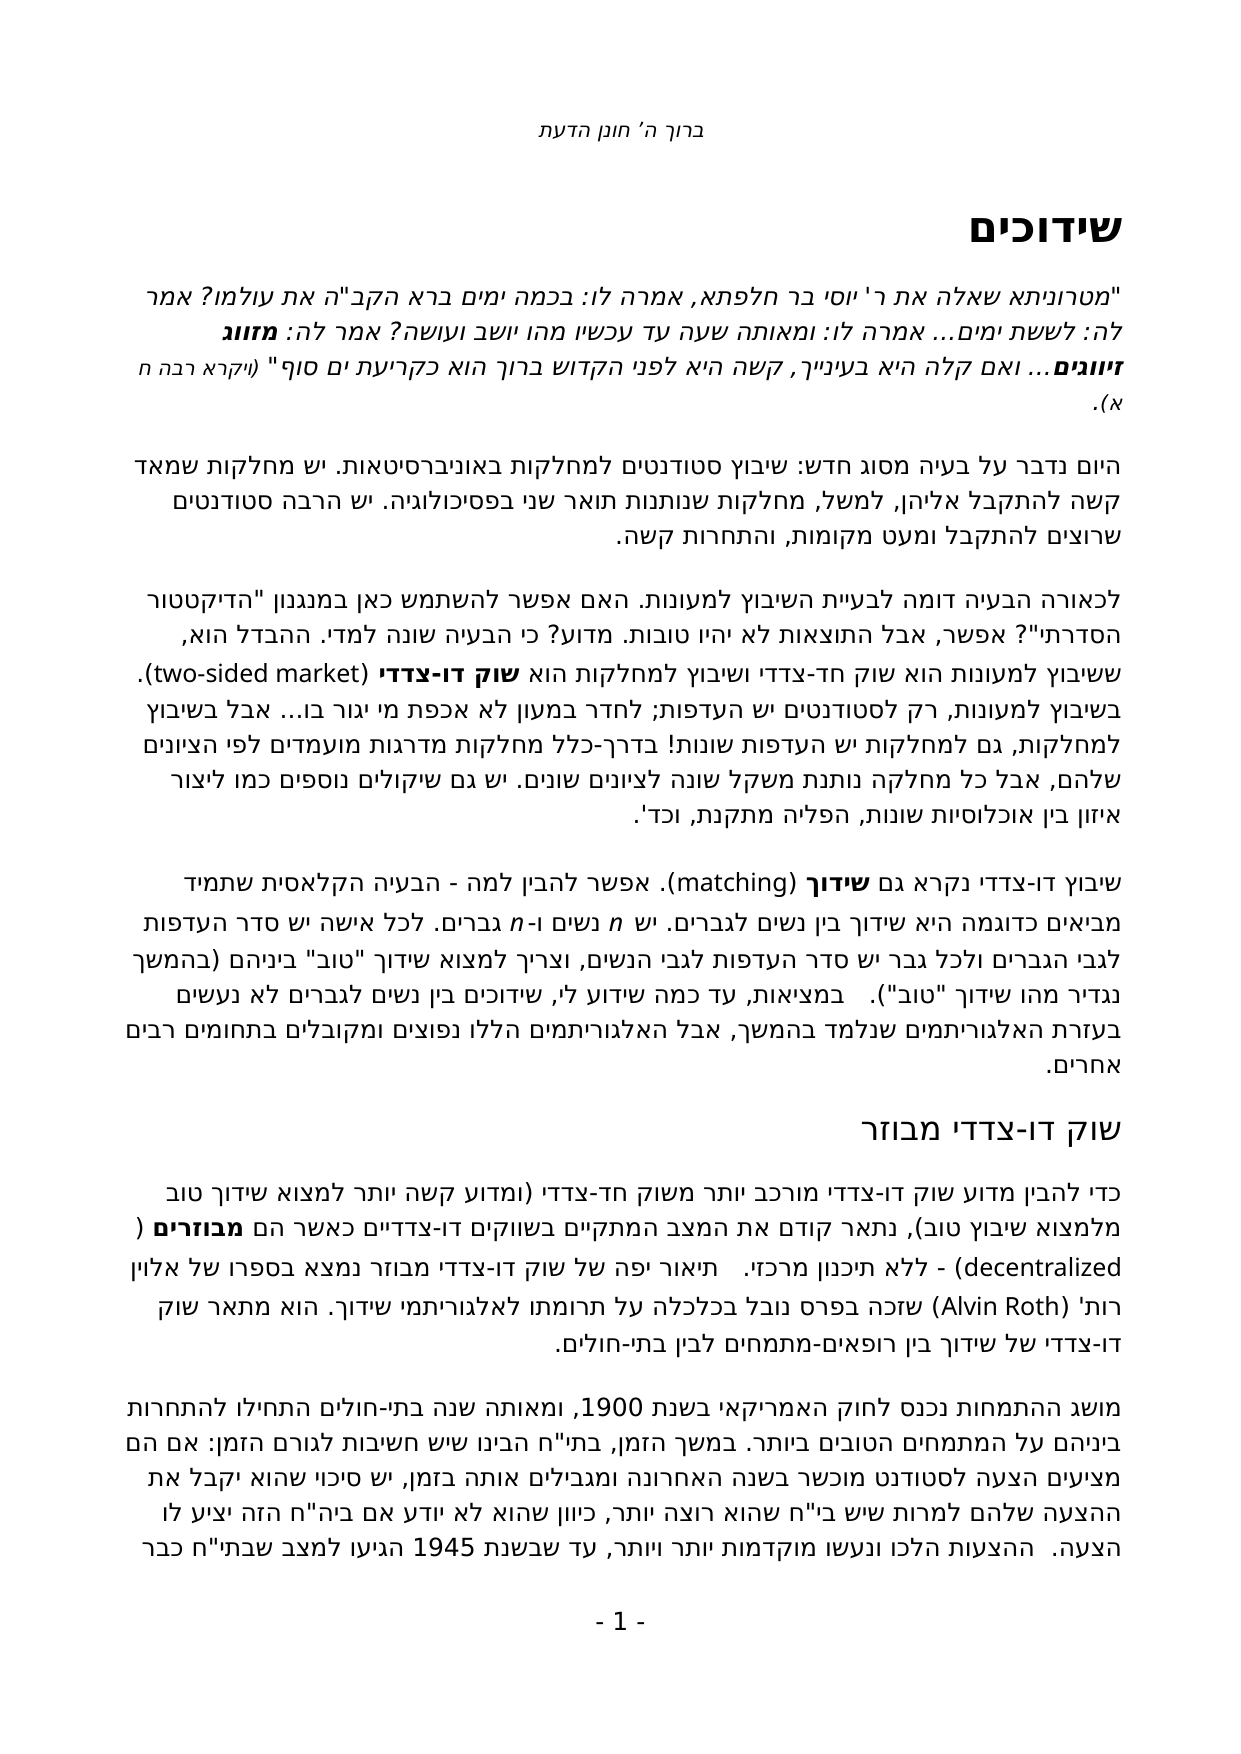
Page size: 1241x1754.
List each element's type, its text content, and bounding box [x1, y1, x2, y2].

text היום נדבר על בעיה מסוג חדש: שיבוץ סטודנטים למחלקות באוניברסיטאות. יש מחלקות שמאד קשה להתקבל אליהן, למשל, מחלקות שנותנות תואר שני בפסיכולוגיה. יש הרבה סטודנטים שרוצים להתקבל ומעט מקומות, והתחרות קשה. [118, 451, 1122, 550]
subtitle שוק דו-צדדי מבוזר [118, 1110, 1122, 1149]
text שיבוץ דו-צדדי נקרא גם שידוך (matching). אפשר להבין למה - הבעיה הקלאסית שתמיד מביאים כדוגמה היא שידוך בין נשים לגברים. יש n נשים ו-n גברים. לכל אישה יש סדר העדפות לגבי הגברים ולכל גבר יש סדר העדפות לגבי הנשים, וצריך למצוא שידוך "טוב" ביניהם (בהמשך נגדיר מהו שידוך "טוב"). במציאות, עד כמה שידוע לי, שידוכים בין נשים לגברים לא נעשים בעזרת האלגוריתמים שנלמד בהמשך, אבל האלגוריתמים הללו נפוצים ומקובלים בתחומים רבים אחרים. [118, 865, 1122, 1079]
subtitle שידוכים [118, 201, 1122, 252]
text מושג ההתמחות נכנס לחוק האמריקאי בשנת 1900, ומאותה שנה בתי-חולים התחילו להתחרות ביניהם על המתמחים הטובים ביותר. במשך הזמן, בתי"ח הבינו שיש חשיבות לגורם הזמן: אם הם מציעים הצעה לסטודנט מוכשר בשנה האחרונה ומגבילים אותה בזמן, יש סיכוי שהוא יקבל את ההצעה שלהם למרות שיש בי"ח שהוא רוצה יותר, כיוון שהוא לא יודע אם ביה"ח הזה יציע לו הצעה. ההצעות הלכו ונעשו מוקדמות יותר ויותר, עד שבשנת 1945 הגיעו למצב שבתי"ח כבר הציעו הצעות לסטודנטים בסוף שנה ראשונה. המצב הזה כמובן בעייתי מאד: הוא בעייתי לסטודנטים כי הם צריכים להתחייב על המקום שבו יתמחו בעוד שנתיים. הוא בעייתי גם לבתיה"ח כי הם צריכים לבחור סטודנטים כשהנתון היחיד שיש להם הוא הציונים שלהם בשנה ראשונה. המצב הזה, שבו שוק דו-צדדי "מתדרדר" להצעות מוקדמות לא הגיוניות, נקרא פרימה (unraveling). [118, 1393, 1122, 1563]
text לכאורה הבעיה דומה לבעיית השיבוץ למעונות. האם אפשר להשתמש כאן במנגנון "הדיקטטור הסדרתי"? אפשר, אבל התוצאות לא יהיו טובות. מדוע? כי הבעיה שונה למדי. ההבדל הוא, ששיבוץ למעונות הוא שוק חד-צדדי ושיבוץ למחלקות הוא שוק דו-צדדי (two-sided market). בשיבוץ למעונות, רק לסטודנטים יש העדפות; לחדר במעון לא אכפת מי יגור בו... אבל בשיבוץ למחלקות, גם למחלקות יש העדפות שונות! בדרך-כלל מחלקות מדרגות מועמדים לפי הציונים שלהם, אבל כל מחלקה נותנת משקל שונה לציונים שונים. יש גם שיקולים נוספים כמו ליצור איזון בין אוכלוסיות שונות, הפליה מתקנת, וכד'. [118, 586, 1122, 830]
text כדי להבין מדוע שוק דו-צדדי מורכב יותר משוק חד-צדדי (ומדוע קשה יותר למצוא שידוך טוב מלמצוא שיבוץ טוב), נתאר קודם את המצב המתקיים בשווקים דו-צדדיים כאשר הם מבוזרים (decentralized) - ללא תיכנון מרכזי. תיאור יפה של שוק דו-צדדי מבוזר נמצא בספרו של אלוין רות' (Alvin Roth) שזכה בפרס נובל בכלכלה על תרומתו לאלגוריתמי שידוך. הוא מתאר שוק דו-צדדי של שידוך בין רופאים-מתמחים לבין בתי-חולים. [118, 1178, 1122, 1358]
text "מטרוניתא שאלה את ר' יוסי בר חלפתא, אמרה לו: בכמה ימים ברא הקב"ה את עולמו? אמר לה: לששת ימים... אמרה לו: ומאותה שעה עד עכשיו מהו יושב ועושה? אמר לה: מזווג זיווגים... ואם קלה היא בעינייך, קשה היא לפני הקדוש ברוך הוא כקריעת ים סוף" (ויקרא רבה ח א). [118, 282, 1122, 416]
